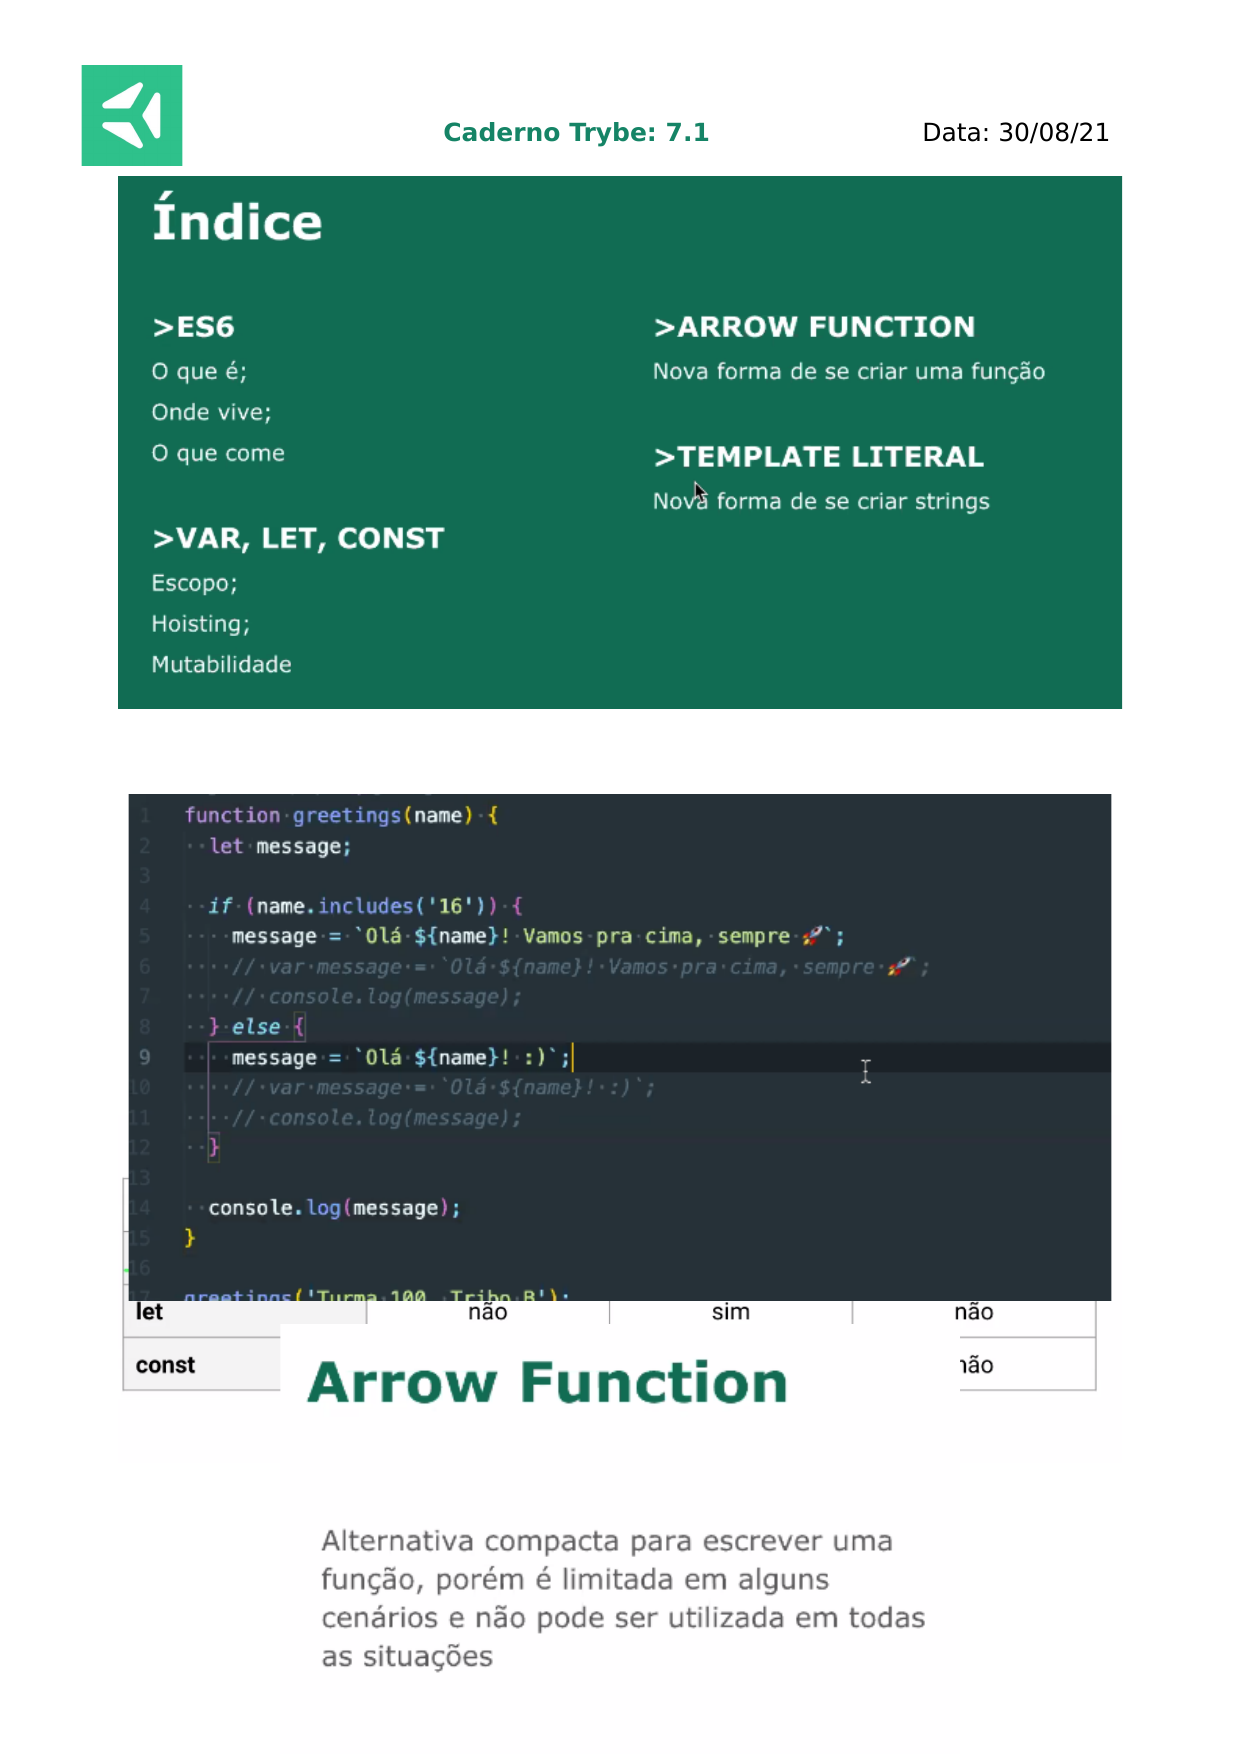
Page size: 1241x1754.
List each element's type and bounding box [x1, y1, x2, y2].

picture [81, 65, 183, 166]
picture [118, 176, 1123, 709]
picture [118, 794, 1123, 1754]
